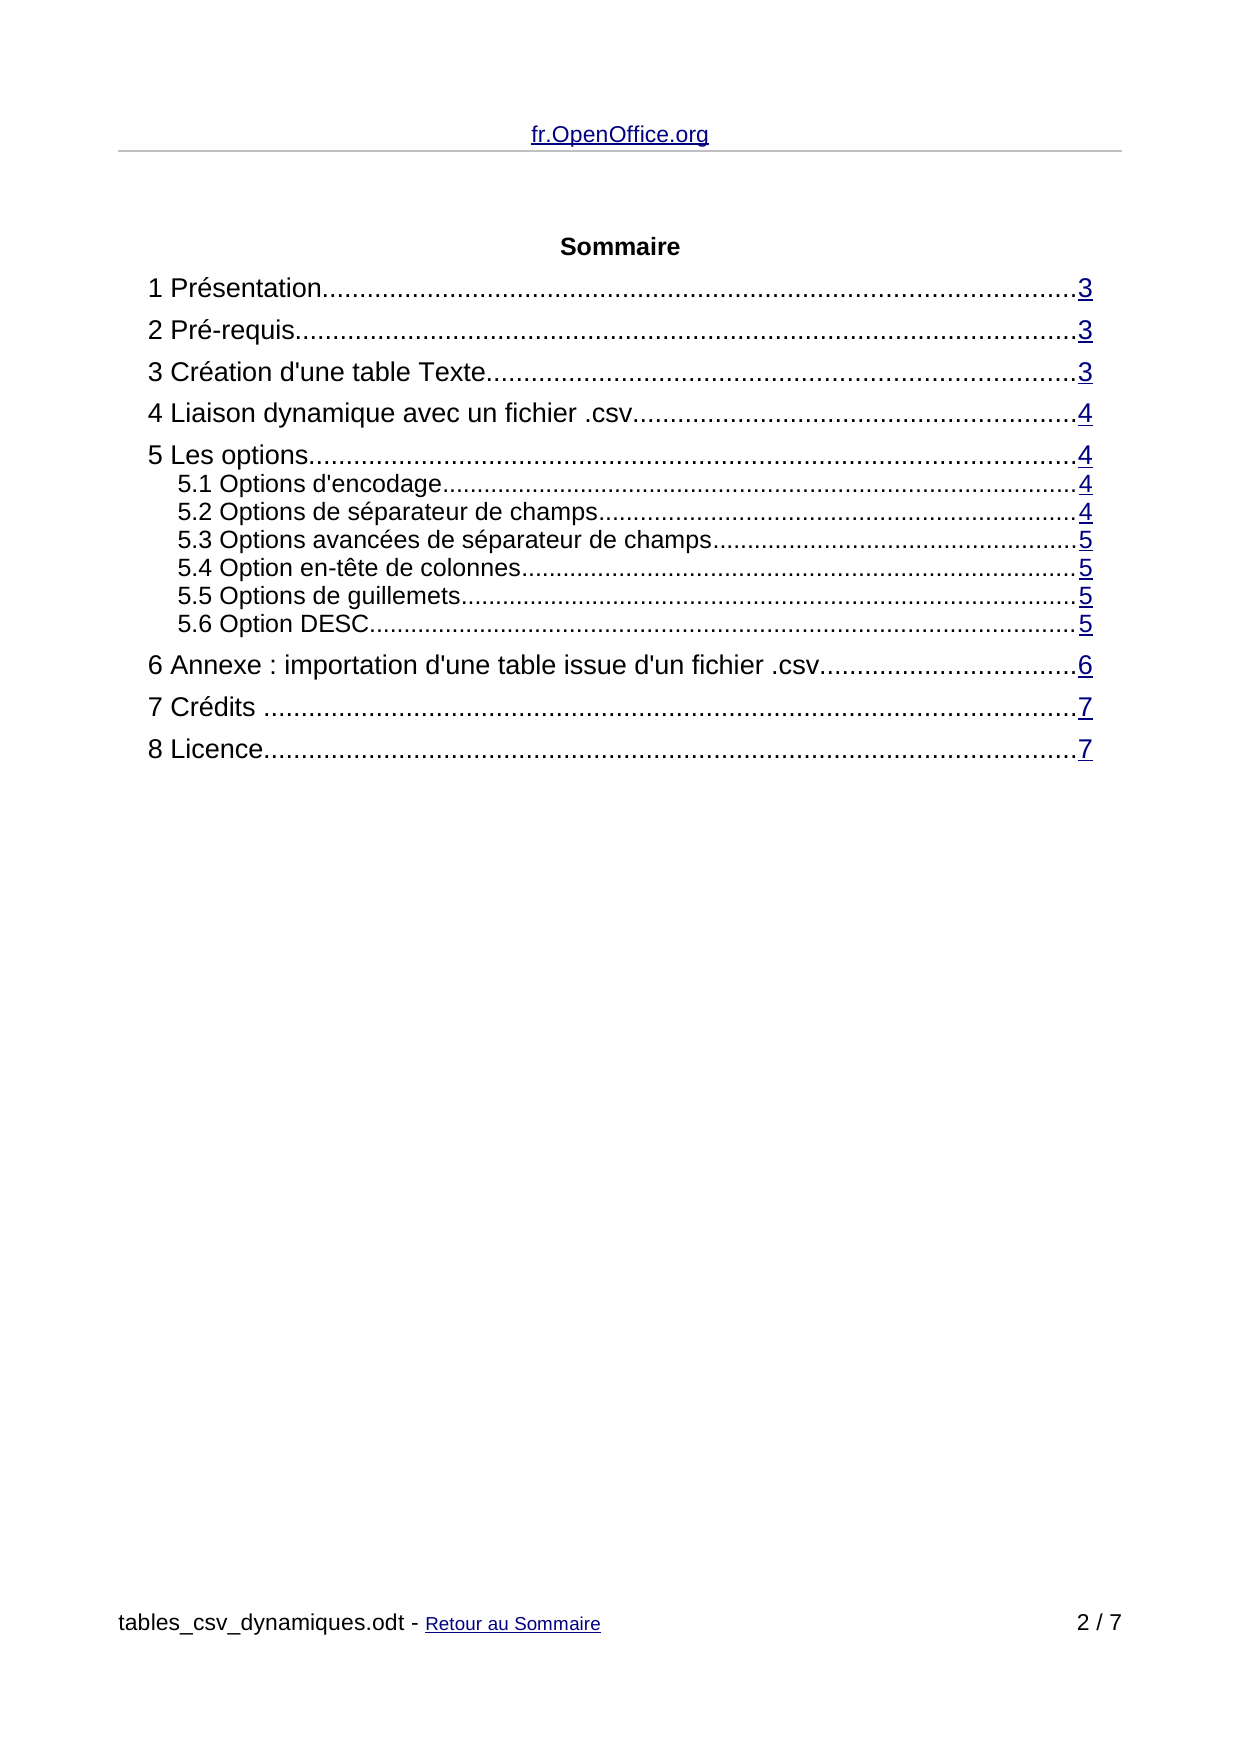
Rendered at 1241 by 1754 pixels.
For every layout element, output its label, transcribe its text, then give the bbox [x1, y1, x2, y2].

text 7 Crédits 7 [148, 692, 1093, 722]
text 5.2 Options de séparateur de champs 4 [177, 498, 1093, 526]
text 4 Liaison dynamique avec un fichier .csv 4 [148, 398, 1093, 428]
text 5.5 Options de guillemets 5 [177, 582, 1093, 610]
subtitle Sommaire [118, 233, 1122, 261]
text 6 Annexe : importation d'une table issue d'un fichier .csv 6 [148, 650, 1093, 680]
text 5.4 Option en-tête de colonnes 5 [177, 554, 1093, 582]
text 5.3 Options avancées de séparateur de champs 5 [177, 526, 1093, 554]
text 5.1 Options d'encodage 4 [177, 470, 1093, 498]
text 5 Les options 4 [148, 440, 1093, 470]
text 3 Création d'une table Texte 3 [148, 357, 1093, 387]
text 5.6 Option DESC 5 [177, 610, 1093, 638]
text 1 Présentation 3 [148, 273, 1093, 303]
text 8 Licence 7 [148, 734, 1093, 764]
text 2 Pré-requis 3 [148, 315, 1093, 345]
